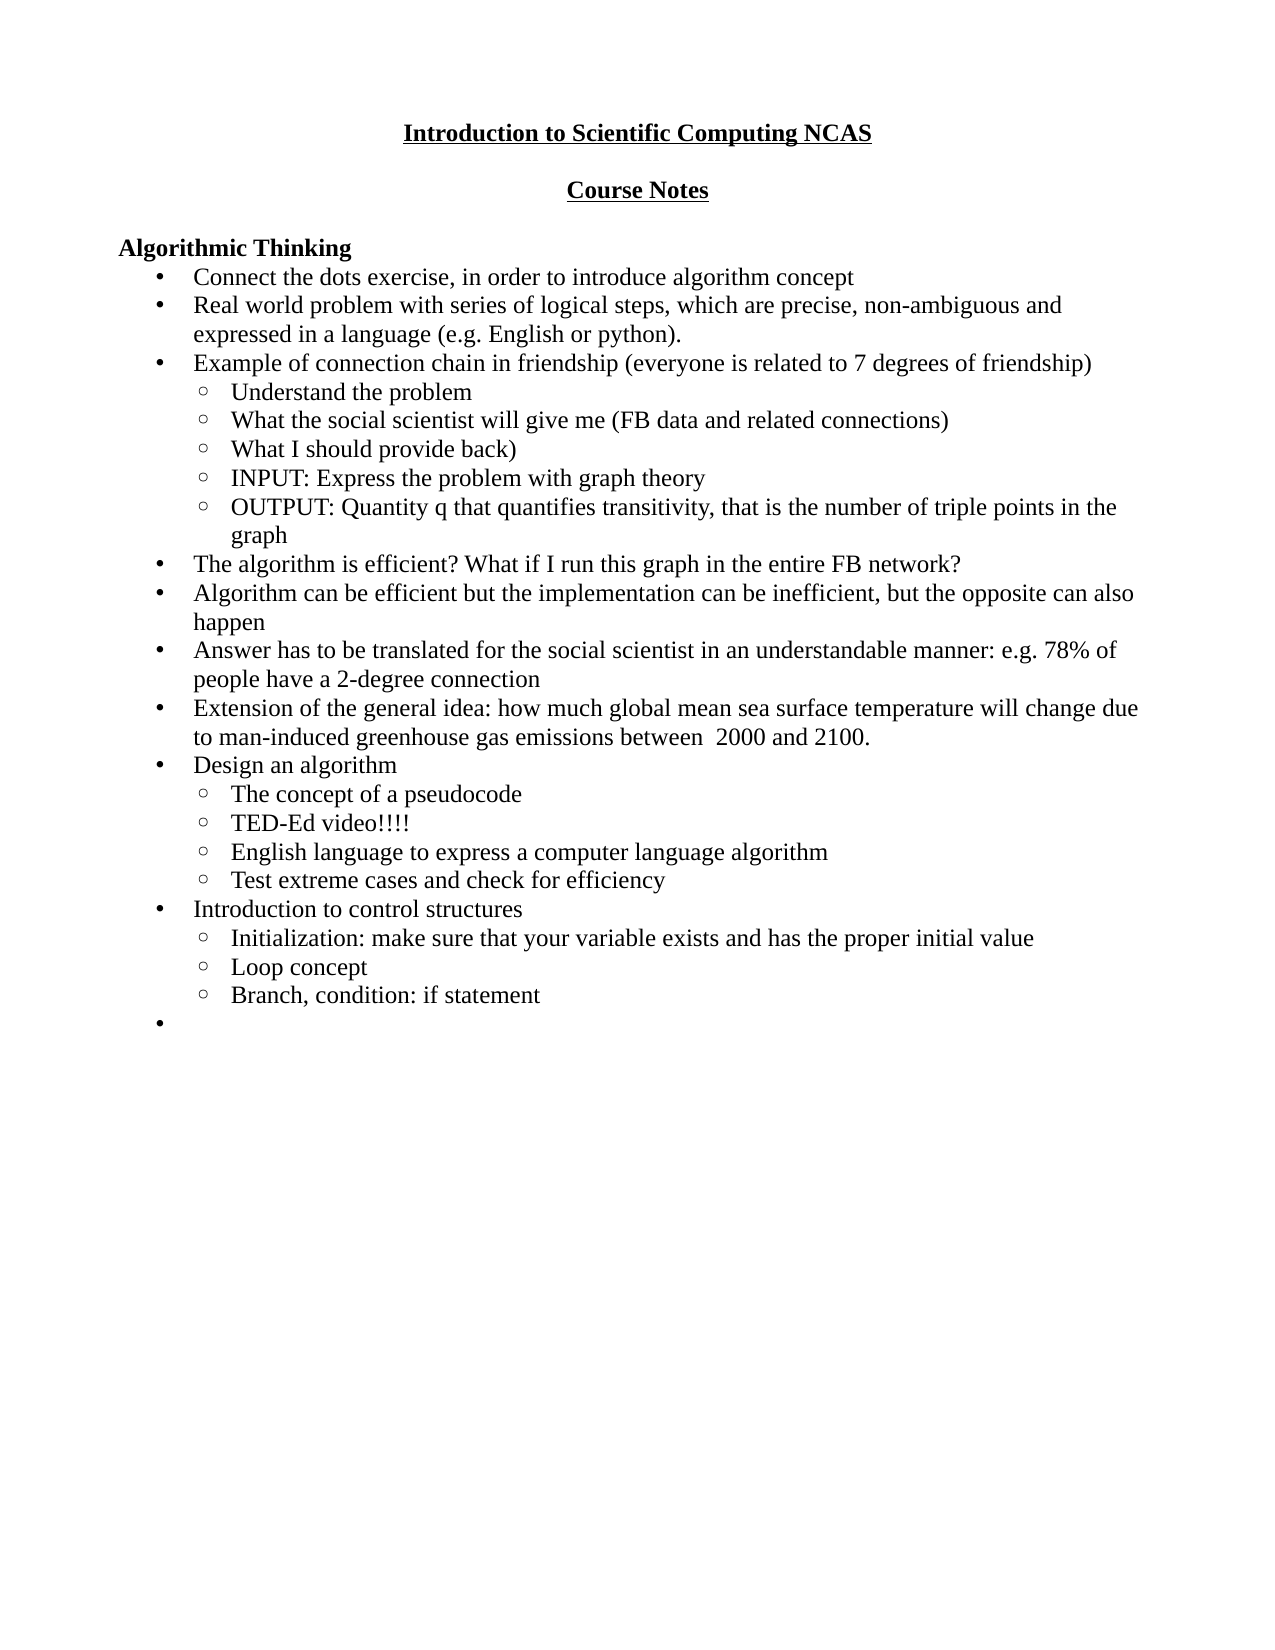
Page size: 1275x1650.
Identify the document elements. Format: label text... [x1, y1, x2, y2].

list Understand the problem [193, 377, 1157, 406]
list Design an algorithm [156, 751, 1157, 779]
list Algorithm can be efficient but the implementation can be inefficient, but the opposite can also happen [156, 578, 1157, 636]
text Algorithmic Thinking [118, 233, 1157, 262]
list OUTPUT: Quantity q that quantifies transitivity, that is the number of triple points in the graph [193, 492, 1157, 549]
list English language to express a computer language algorithm [193, 837, 1157, 866]
list The concept of a pseudocode [193, 779, 1157, 808]
list Branch, condition: if statement [193, 981, 1157, 1009]
text Course Notes [118, 176, 1157, 204]
text Introduction to Scientific Computing NCAS [118, 118, 1157, 147]
list INPUT: Express the problem with graph theory [193, 463, 1157, 492]
list Connect the dots exercise, in order to introduce algorithm concept [156, 262, 1157, 291]
list Test extreme cases and check for efficiency [193, 866, 1157, 894]
list TED-Ed video!!!! [193, 808, 1157, 837]
list The algorithm is efficient? What if I run this graph in the entire FB network? [156, 549, 1157, 578]
list Extension of the general idea: how much global mean sea surface temperature will change due to man-induced greenhouse gas emissions between 2000 and 2100. [156, 693, 1157, 751]
list What the social scientist will give me (FB data and related connections) [193, 406, 1157, 434]
list Introduction to control structures [156, 894, 1157, 923]
list Initialization: make sure that your variable exists and has the proper initial value [193, 923, 1157, 952]
list What I should provide back) [193, 434, 1157, 463]
list Answer has to be translated for the social scientist in an understandable manner: e.g. 78% of people have a 2-degree connection [156, 636, 1157, 693]
list Loop concept [193, 952, 1157, 981]
list Real world problem with series of logical steps, which are precise, non-ambiguous and expressed in a language (e.g. English or python). [156, 291, 1157, 348]
list Example of connection chain in friendship (everyone is related to 7 degrees of friendship) [156, 348, 1157, 377]
